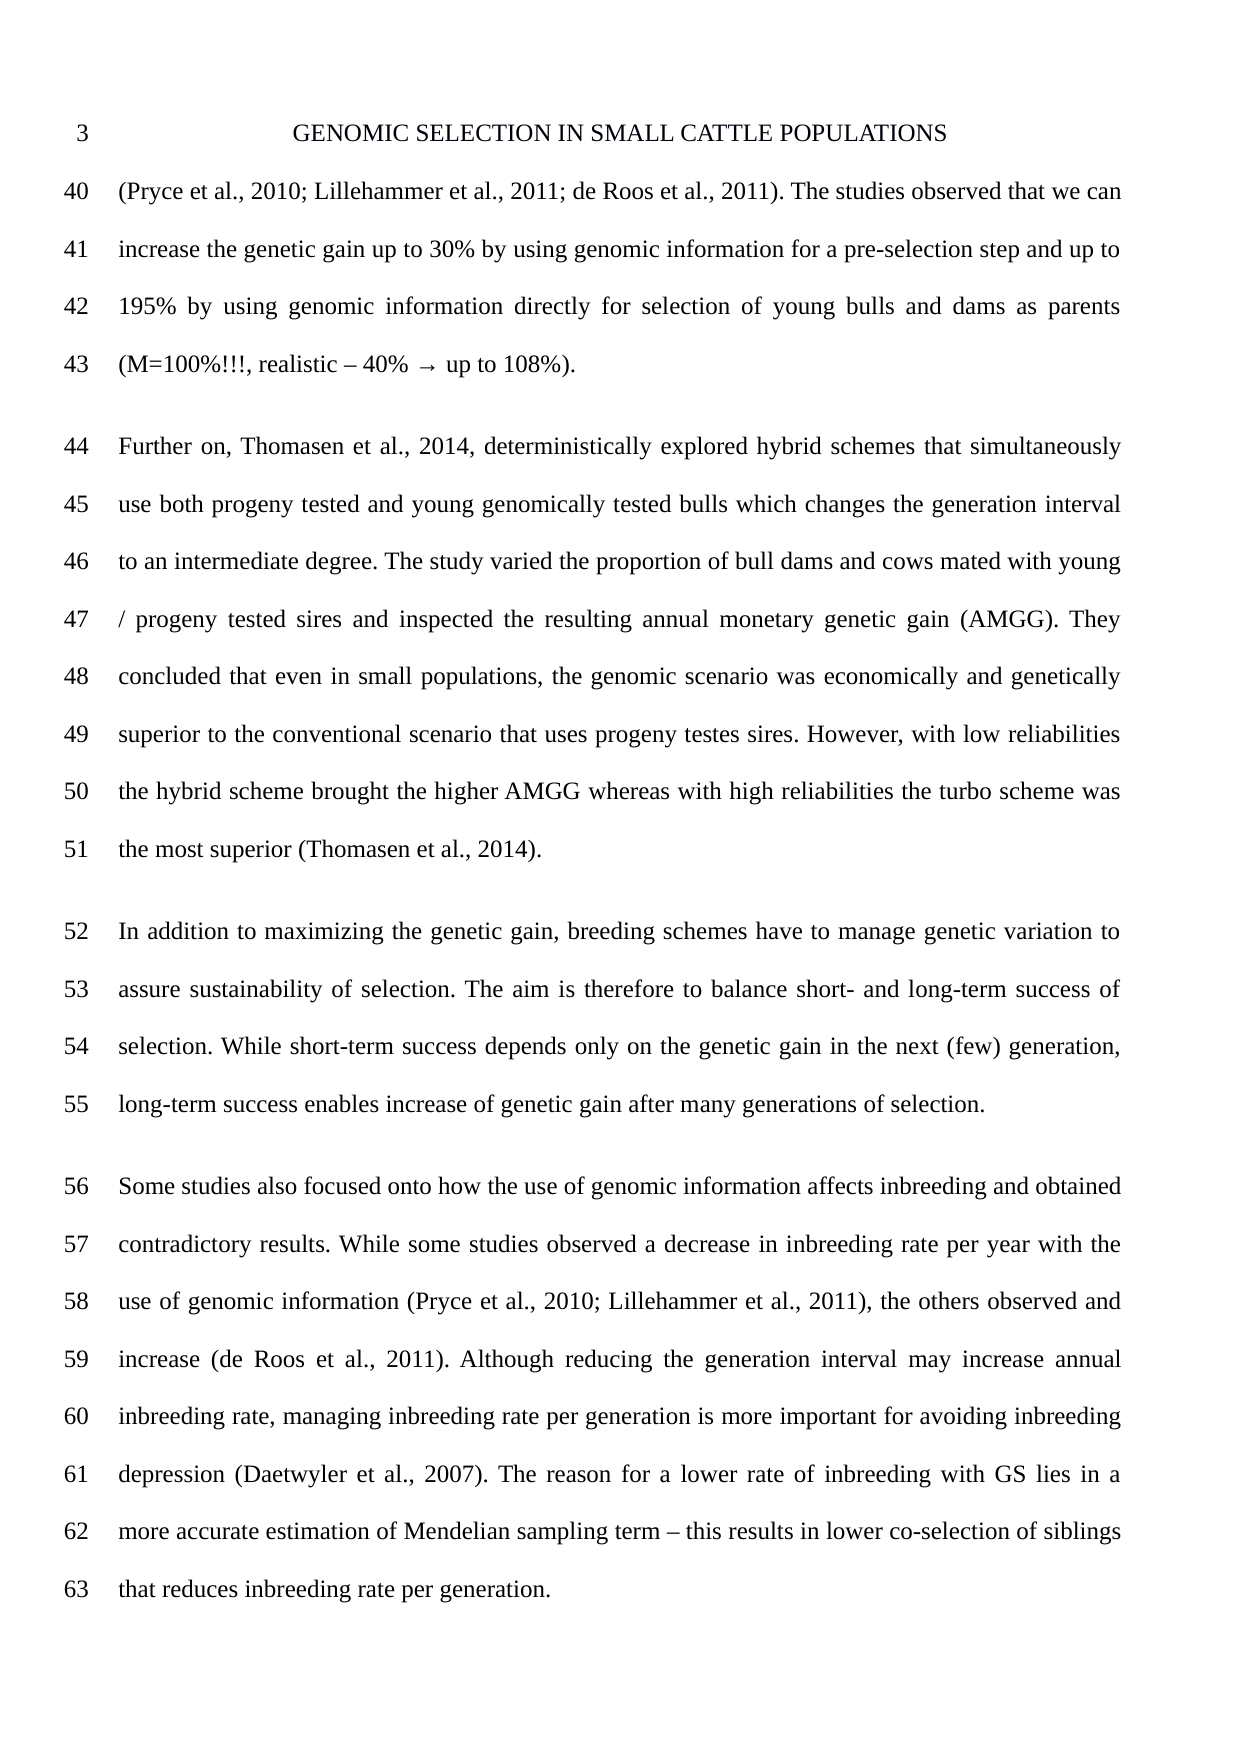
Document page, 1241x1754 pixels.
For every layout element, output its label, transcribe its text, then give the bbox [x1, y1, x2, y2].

text In addition to maximizing the genetic gain, breeding schemes have to manage genetic variation to assure sustainability of selection. The aim is therefore to balance short- and long-term success of selection. While short-term success depends only on the genetic gain in the next (few) generation, long-term success enables increase of genetic gain after many generations of selection. [118, 916, 1122, 1118]
text Some studies also focused onto how the use of genomic information affects inbreeding and obtained contradictory results. While some studies observed a decrease in inbreeding rate per year with the use of genomic information (Pryce et al., 2010; Lillehammer et al., 2011), the others observed and increase (de Roos et al., 2011). Although reducing the generation interval may increase annual inbreeding rate, managing inbreeding rate per generation is more important for avoiding inbreeding depression (Daetwyler et al., 2007). The reason for a lower rate of inbreeding with GS lies in a more accurate estimation of Mendelian sampling term – this results in lower co-selection of siblings that reduces inbreeding rate per generation. [118, 1171, 1122, 1603]
text Further on, Thomasen et al., 2014, deterministically explored hybrid schemes that simultaneously use both progeny tested and young genomically tested bulls which changes the generation interval to an intermediate degree. The study varied the proportion of bull dams and cows mated with young / progeny tested sires and inspected the resulting annual monetary genetic gain (AMGG). They concluded that even in small populations, the genomic scenario was economically and genetically superior to the conventional scenario that uses progeny testes sires. However, with low reliabilities the hybrid scheme brought the higher AMGG whereas with high reliabilities the turbo scheme was the most superior (Thomasen et al., 2014). [118, 431, 1122, 863]
text (Pryce et al., 2010; Lillehammer et al., 2011; de Roos et al., 2011). The studies observed that we can increase the genetic gain up to 30% by using genomic information for a pre-selection step and up to 195% by using genomic information directly for selection of young bulls and dams as parents (M=100%!!!, realistic – 40% → up to 108%). [118, 176, 1122, 378]
